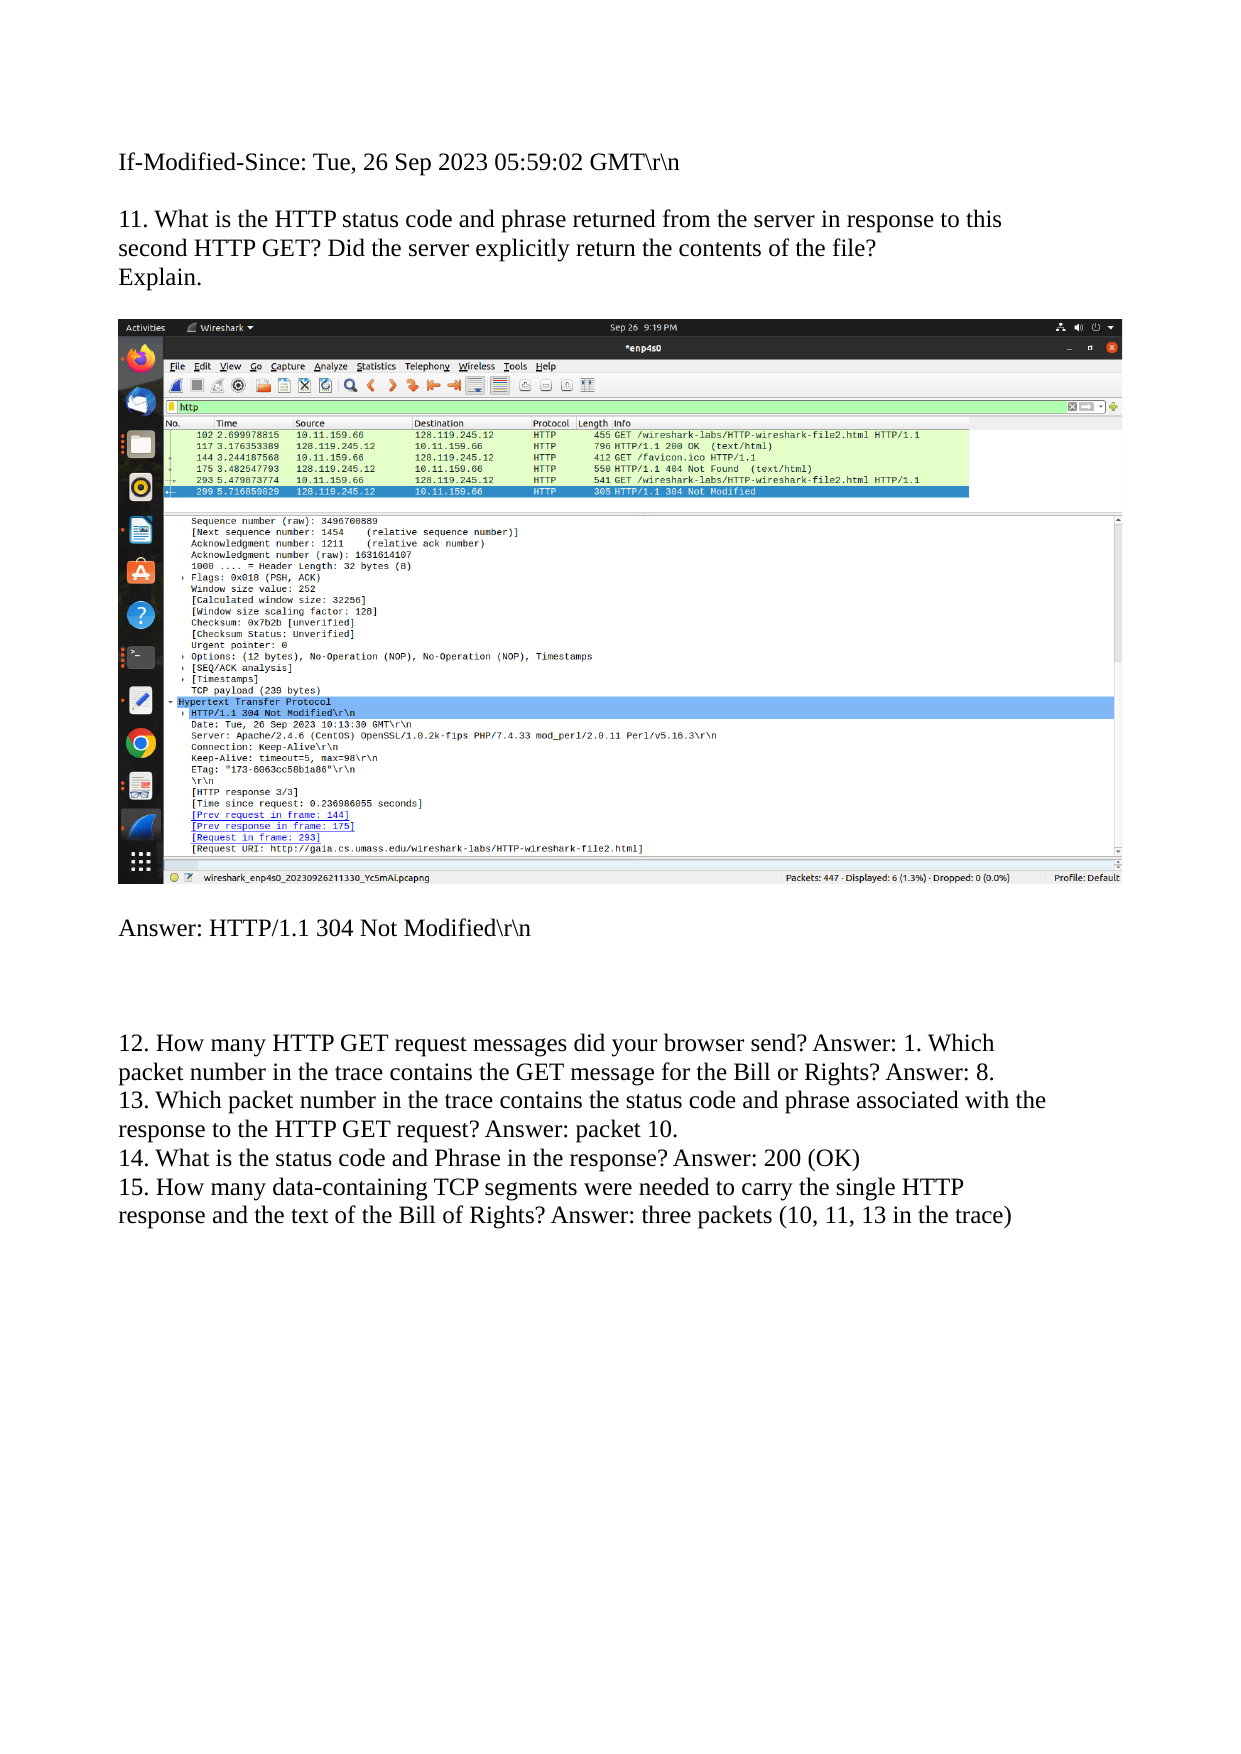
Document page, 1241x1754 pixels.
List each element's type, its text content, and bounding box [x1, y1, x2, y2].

text 15. How many data-containing TCP segments were needed to carry the single HTTP [118, 1172, 1122, 1200]
text 14. What is the status code and Phrase in the response? Answer: 200 (OK) [118, 1143, 1122, 1172]
text 11. What is the HTTP status code and phrase returned from the server in response to this [118, 204, 1122, 233]
text response and the text of the Bill of Rights? Answer: three packets (10, 11, 13 in the trace) [118, 1200, 1122, 1229]
text packet number in the trace contains the GET message for the Bill or Rights? Answer: 8. [118, 1057, 1122, 1085]
text 13. Which packet number in the trace contains the status code and phrase associated with the [118, 1085, 1122, 1114]
text 12. How many HTTP GET request messages did your browser send? Answer: 1. Which [118, 1028, 1122, 1057]
text Answer: HTTP/1.1 304 Not Modified\r\n [118, 913, 1122, 942]
text response to the HTTP GET request? Answer: packet 10. [118, 1114, 1122, 1143]
picture [118, 319, 1123, 884]
text If-Modified-Since: Tue, 26 Sep 2023 05:59:02 GMT\r\n [118, 147, 1122, 176]
text Explain. [118, 262, 1122, 291]
text second HTTP GET? Did the server explicitly return the contents of the file? [118, 233, 1122, 262]
